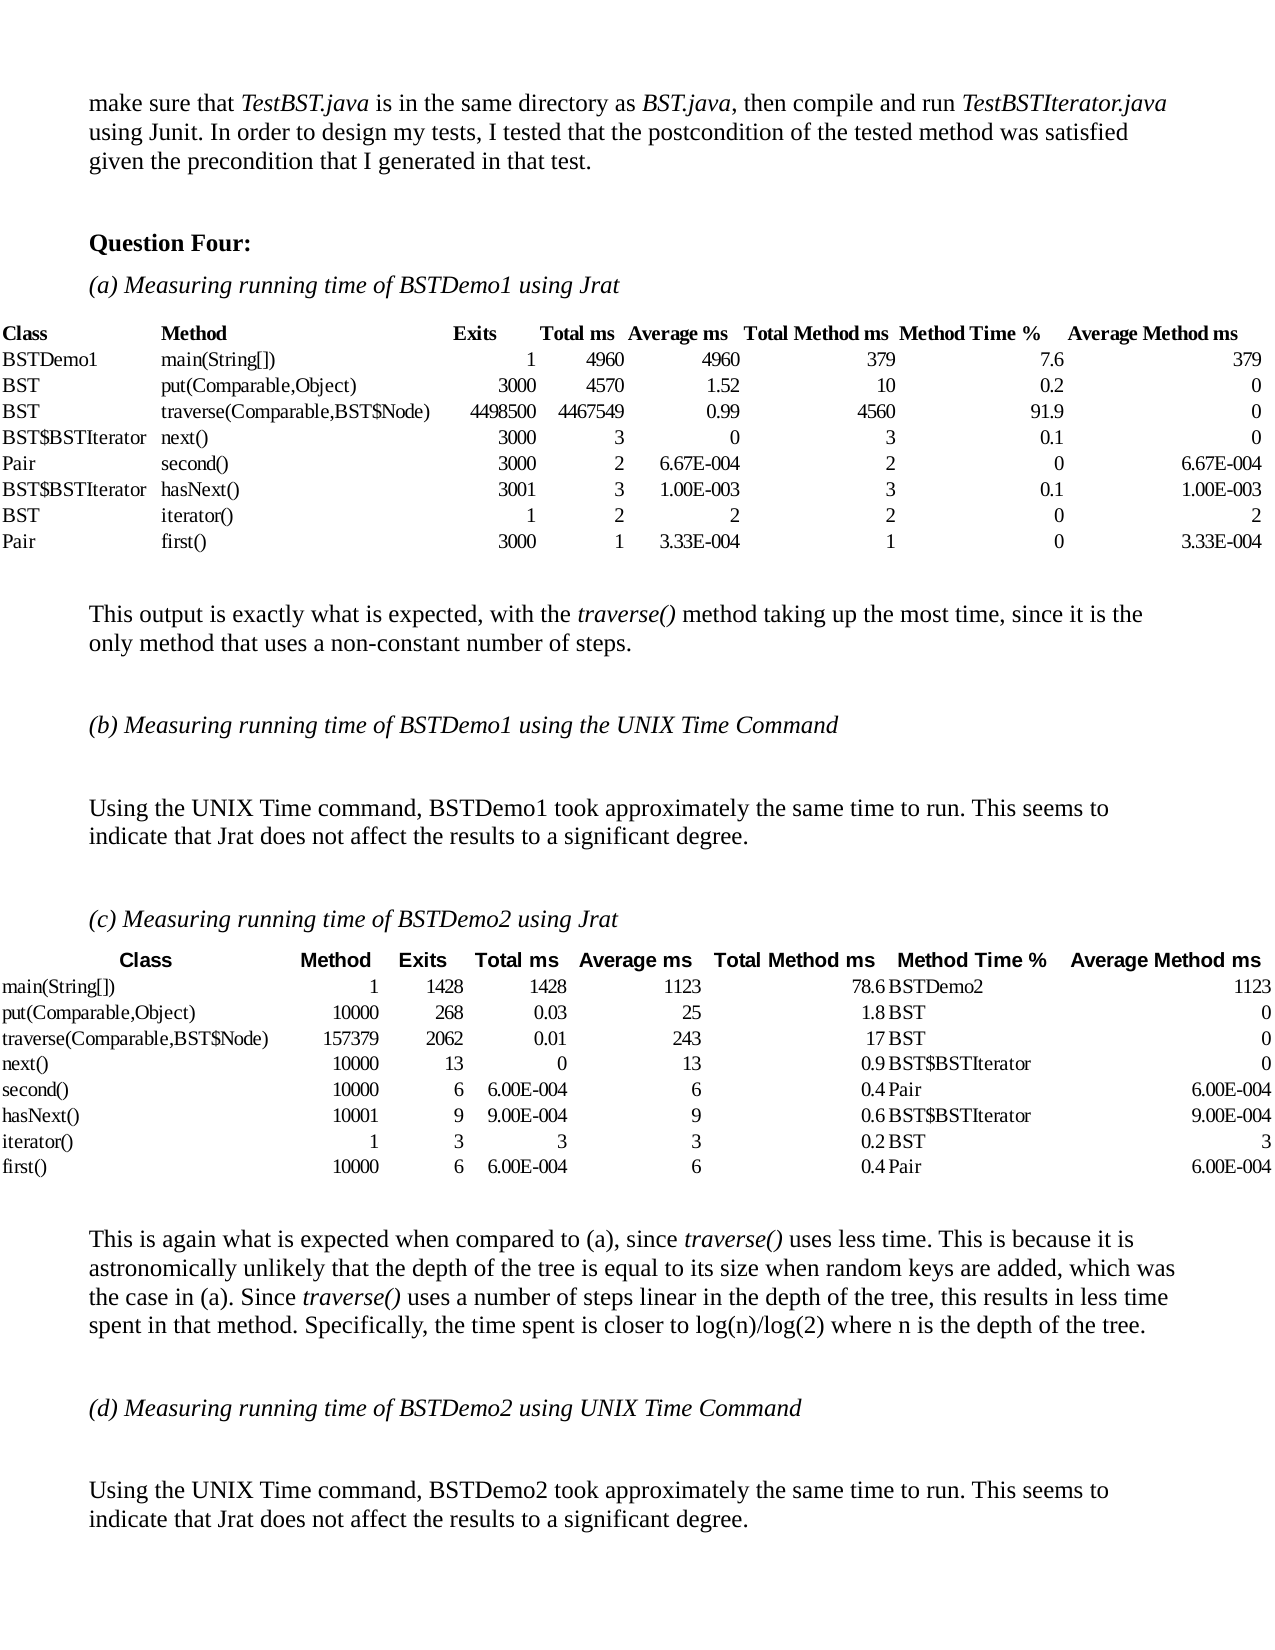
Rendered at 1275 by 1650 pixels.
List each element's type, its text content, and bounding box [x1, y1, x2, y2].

text (d) Measuring running time of BSTDemo2 using UNIX Time Command [88, 1393, 1186, 1422]
text (c) Measuring running time of BSTDemo2 using Jrat [88, 904, 1186, 933]
text (b) Measuring running time of BSTDemo1 using the UNIX Time Command [88, 710, 1186, 739]
text Using the UNIX Time command, BSTDemo2 took approximately the same time to run. This seems to indicate that Jrat does not affect the results to a significant degree. [88, 1475, 1186, 1533]
text Using the UNIX Time command, BSTDemo1 took approximately the same time to run. This seems to indicate that Jrat does not affect the results to a significant degree. [88, 793, 1186, 850]
text make sure that TestBST.java is in the same directory as BST.java, then compile and run TestBSTIterator.java using Junit. In order to design my tests, I tested that the postcondition of the tested method was satisfied given the precondition that I generated in that test. [88, 88, 1186, 175]
text This output is exactly what is expected, with the traverse() method taking up the most time, since it is the only method that uses a non-constant number of steps. [88, 599, 1186, 656]
text (a) Measuring running time of BSTDemo1 using Jrat [88, 270, 1186, 298]
text Question Four: [88, 228, 1186, 257]
text This is again what is expected when compared to (a), since traverse() uses less time. This is because it is astronomically unlikely that the depth of the tree is equal to its size when random keys are added, which was the case in (a). Since traverse() uses a number of steps linear in the depth of the tree, this results in less time spent in that method. Specifically, the time spent is closer to log(n)/log(2) where n is the depth of the tree. [88, 1224, 1186, 1339]
